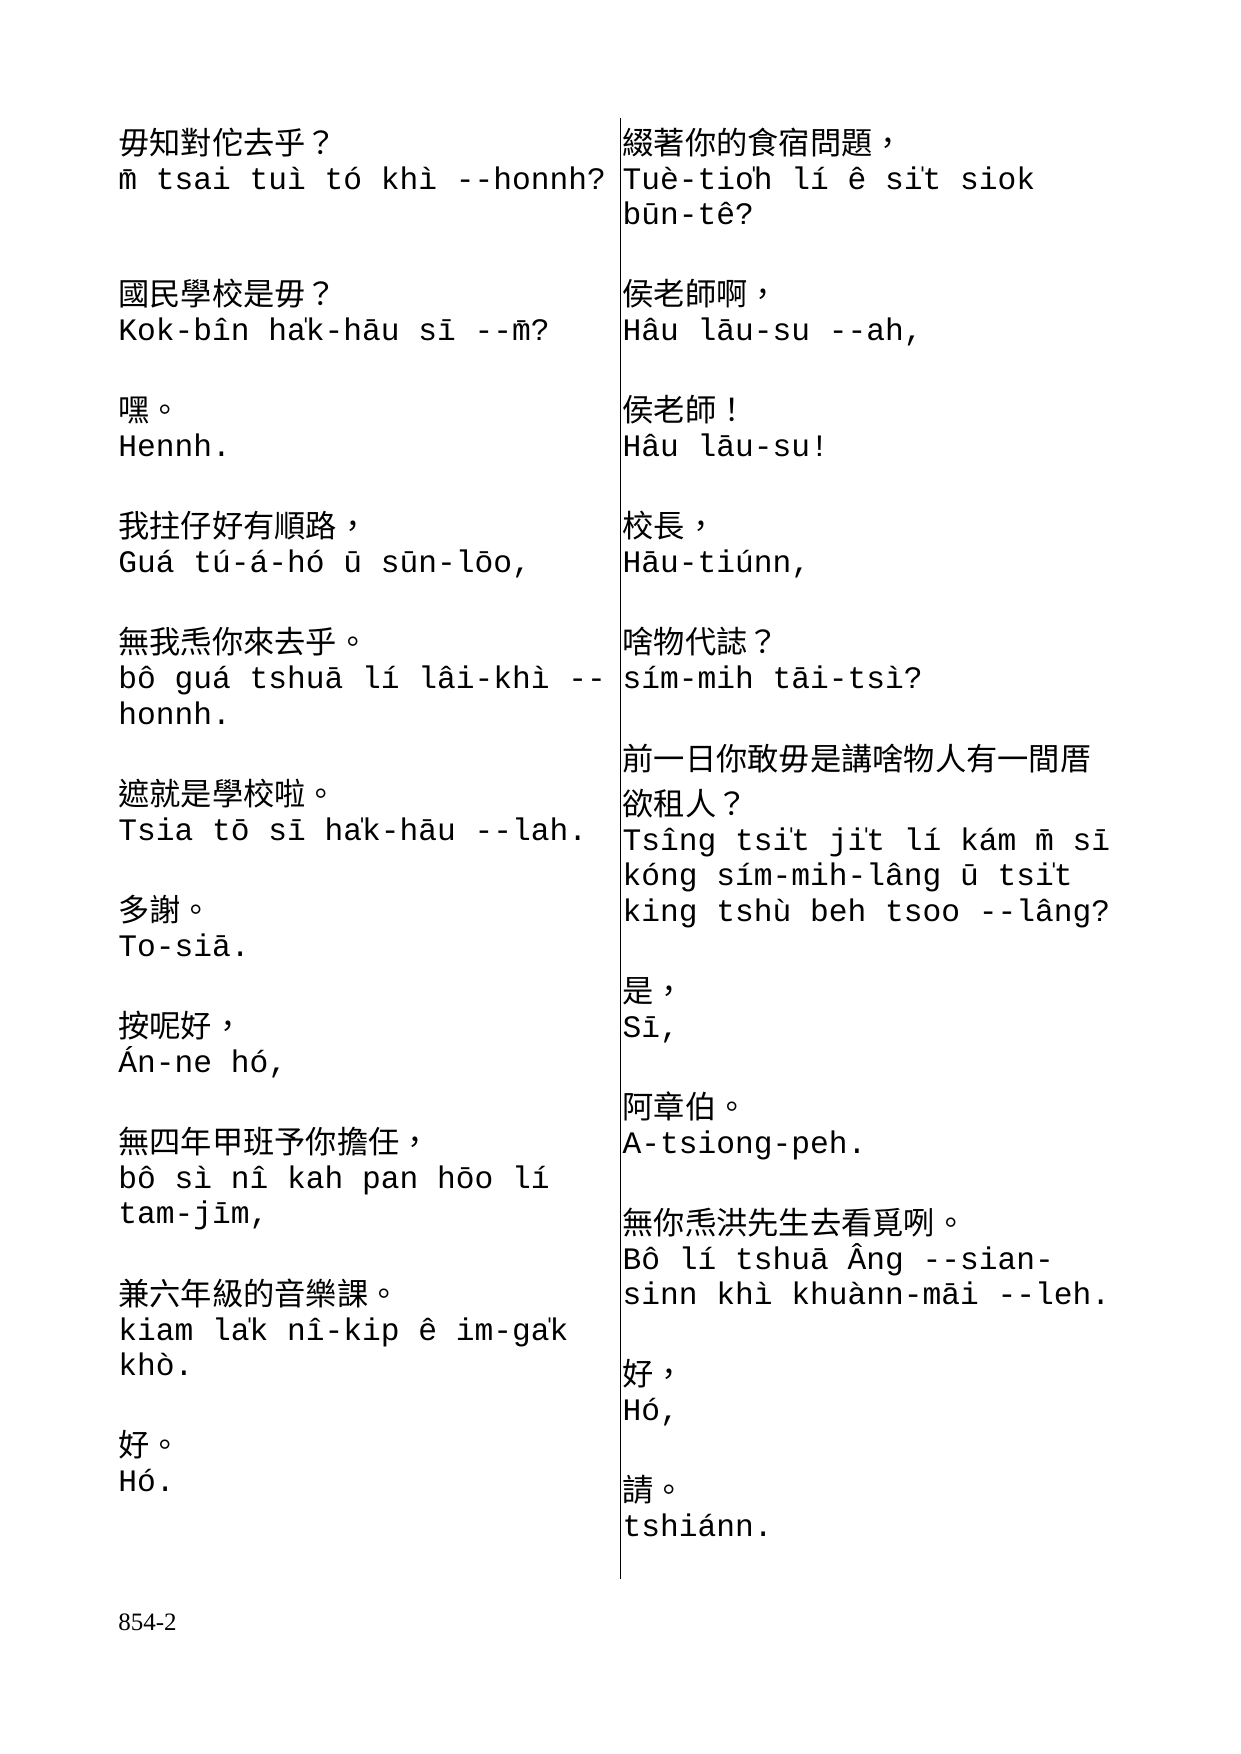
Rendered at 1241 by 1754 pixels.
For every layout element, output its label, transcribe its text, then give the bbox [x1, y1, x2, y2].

text 兼六年級的音樂課。 [118, 1269, 618, 1314]
text 前一日你敢毋是講啥物人有一間厝欲租人？ [622, 734, 1122, 824]
text 遮就是學校啦。 [118, 769, 618, 814]
text Tsîng tsi̍t ji̍t lí kám m̄ sī kóng sím-mih-lâng ū tsi̍t king tshù beh tsoo --lâng? [622, 824, 1122, 930]
text 多謝。 [118, 885, 618, 930]
text 啥物代誌？ [622, 618, 1122, 663]
text bô sì nî kah pan hōo lí tam-jīm, [118, 1162, 618, 1233]
text A-tsiong-peh. [622, 1127, 1122, 1162]
text 我拄仔好有順路， [118, 502, 618, 547]
text Hó. [118, 1465, 618, 1501]
text bô guá tshuā lí lâi-khì --honnh. [118, 663, 618, 734]
text Hó, [622, 1394, 1122, 1430]
text 嘿。 [118, 386, 618, 431]
text 好， [622, 1349, 1122, 1394]
text 無你𤆬洪先生去看覓咧。 [622, 1198, 1122, 1243]
text 綴著你的食宿問題， [622, 118, 1122, 163]
text Sī, [622, 1011, 1122, 1046]
text Kok-bîn ha̍k-hāu sī --m̄? [118, 315, 618, 350]
text 毋知對佗去乎？ [118, 118, 618, 163]
text Hennh. [118, 431, 618, 466]
text Hâu lāu-su --ah, [622, 315, 1122, 350]
text 國民學校是毋？ [118, 269, 618, 315]
text tshiánn. [622, 1511, 1122, 1546]
text 侯老師啊， [622, 269, 1122, 315]
text 校長， [622, 502, 1122, 547]
text sím-mih tāi-tsì? [622, 663, 1122, 698]
text 好。 [118, 1420, 618, 1465]
text Hâu lāu-su! [622, 431, 1122, 466]
text 按呢好， [118, 1001, 618, 1046]
text 侯老師！ [622, 386, 1122, 431]
text 無四年甲班予你擔任， [118, 1117, 618, 1162]
text Hāu-tiúnn, [622, 547, 1122, 582]
text Tuè-tio̍h lí ê si̍t siok būn-tê? [622, 163, 1122, 234]
text m̄ tsai tuì tó khì --honnh? [118, 163, 618, 199]
text 請。 [622, 1465, 1122, 1511]
text Án-ne hó, [118, 1046, 618, 1082]
text Bô lí tshuā Âng --sian-sinn khì khuànn-māi --leh. [622, 1243, 1122, 1314]
text To-siā. [118, 930, 618, 966]
text 無我𤆬你來去乎。 [118, 618, 618, 663]
text 阿章伯。 [622, 1082, 1122, 1127]
text Tsia tō sī ha̍k-hāu --lah. [118, 814, 618, 850]
text 是， [622, 966, 1122, 1011]
text Guá tú-á-hó ū sūn-lōo, [118, 547, 618, 582]
text kiam la̍k nî-kip ê im-ga̍k khò. [118, 1314, 618, 1385]
